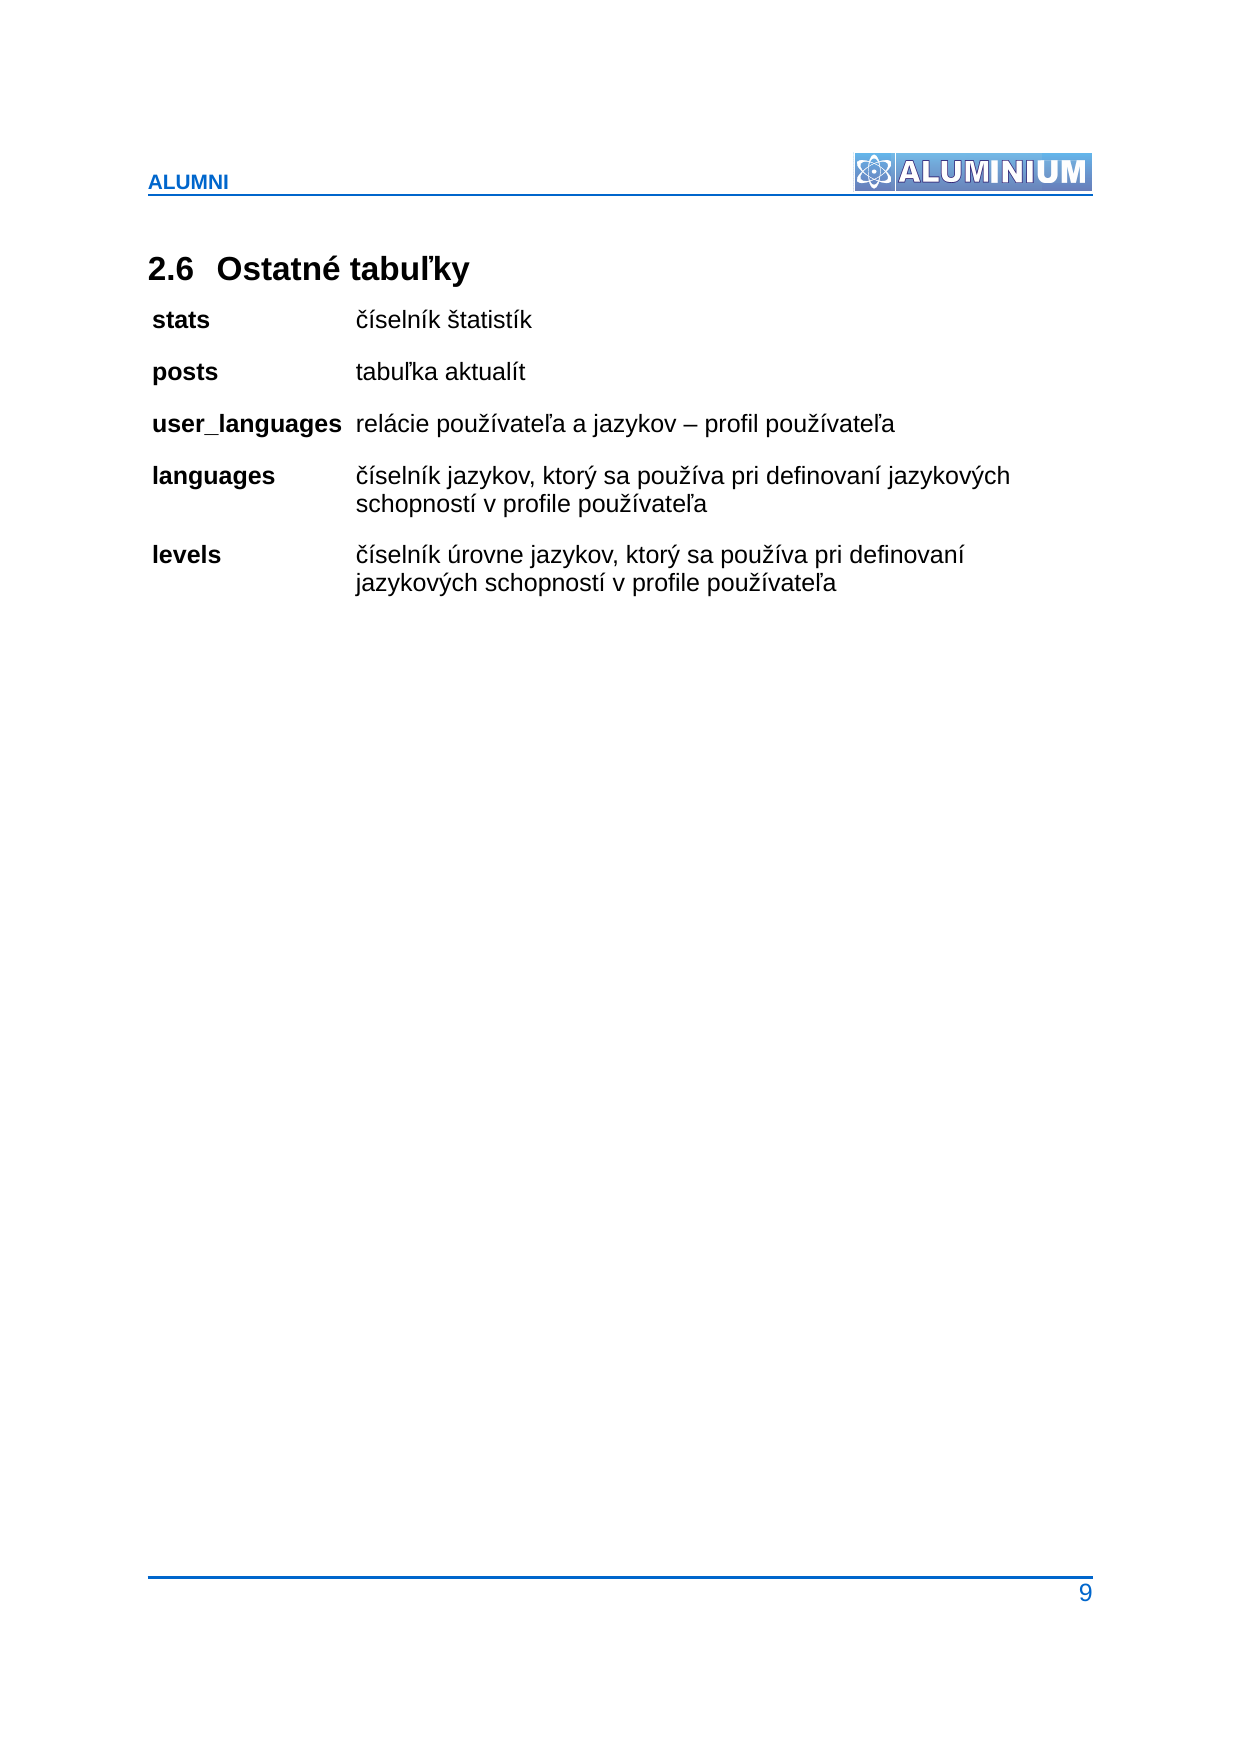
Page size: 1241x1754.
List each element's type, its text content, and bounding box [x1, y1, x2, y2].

table_cell user_languages [146, 404, 350, 456]
table_cell tabuľka aktualít [350, 352, 1093, 404]
table_cell číselník úrovne jazykov, ktorý sa používa pri definovaní jazykových schopností v profile používateľa [350, 536, 1093, 615]
table_cell posts [146, 352, 350, 404]
table_header číselník štatistík [350, 300, 1093, 352]
table_cell relácie používateľa a jazykov – profil používateľa [350, 404, 1093, 456]
subtitle Ostatné tabuľky [148, 250, 1093, 288]
table_cell languages [146, 456, 350, 536]
table_cell levels [146, 536, 350, 615]
table_header stats [146, 300, 350, 352]
table_cell číselník jazykov, ktorý sa používa pri definovaní jazykových schopností v profile používateľa [350, 456, 1093, 536]
